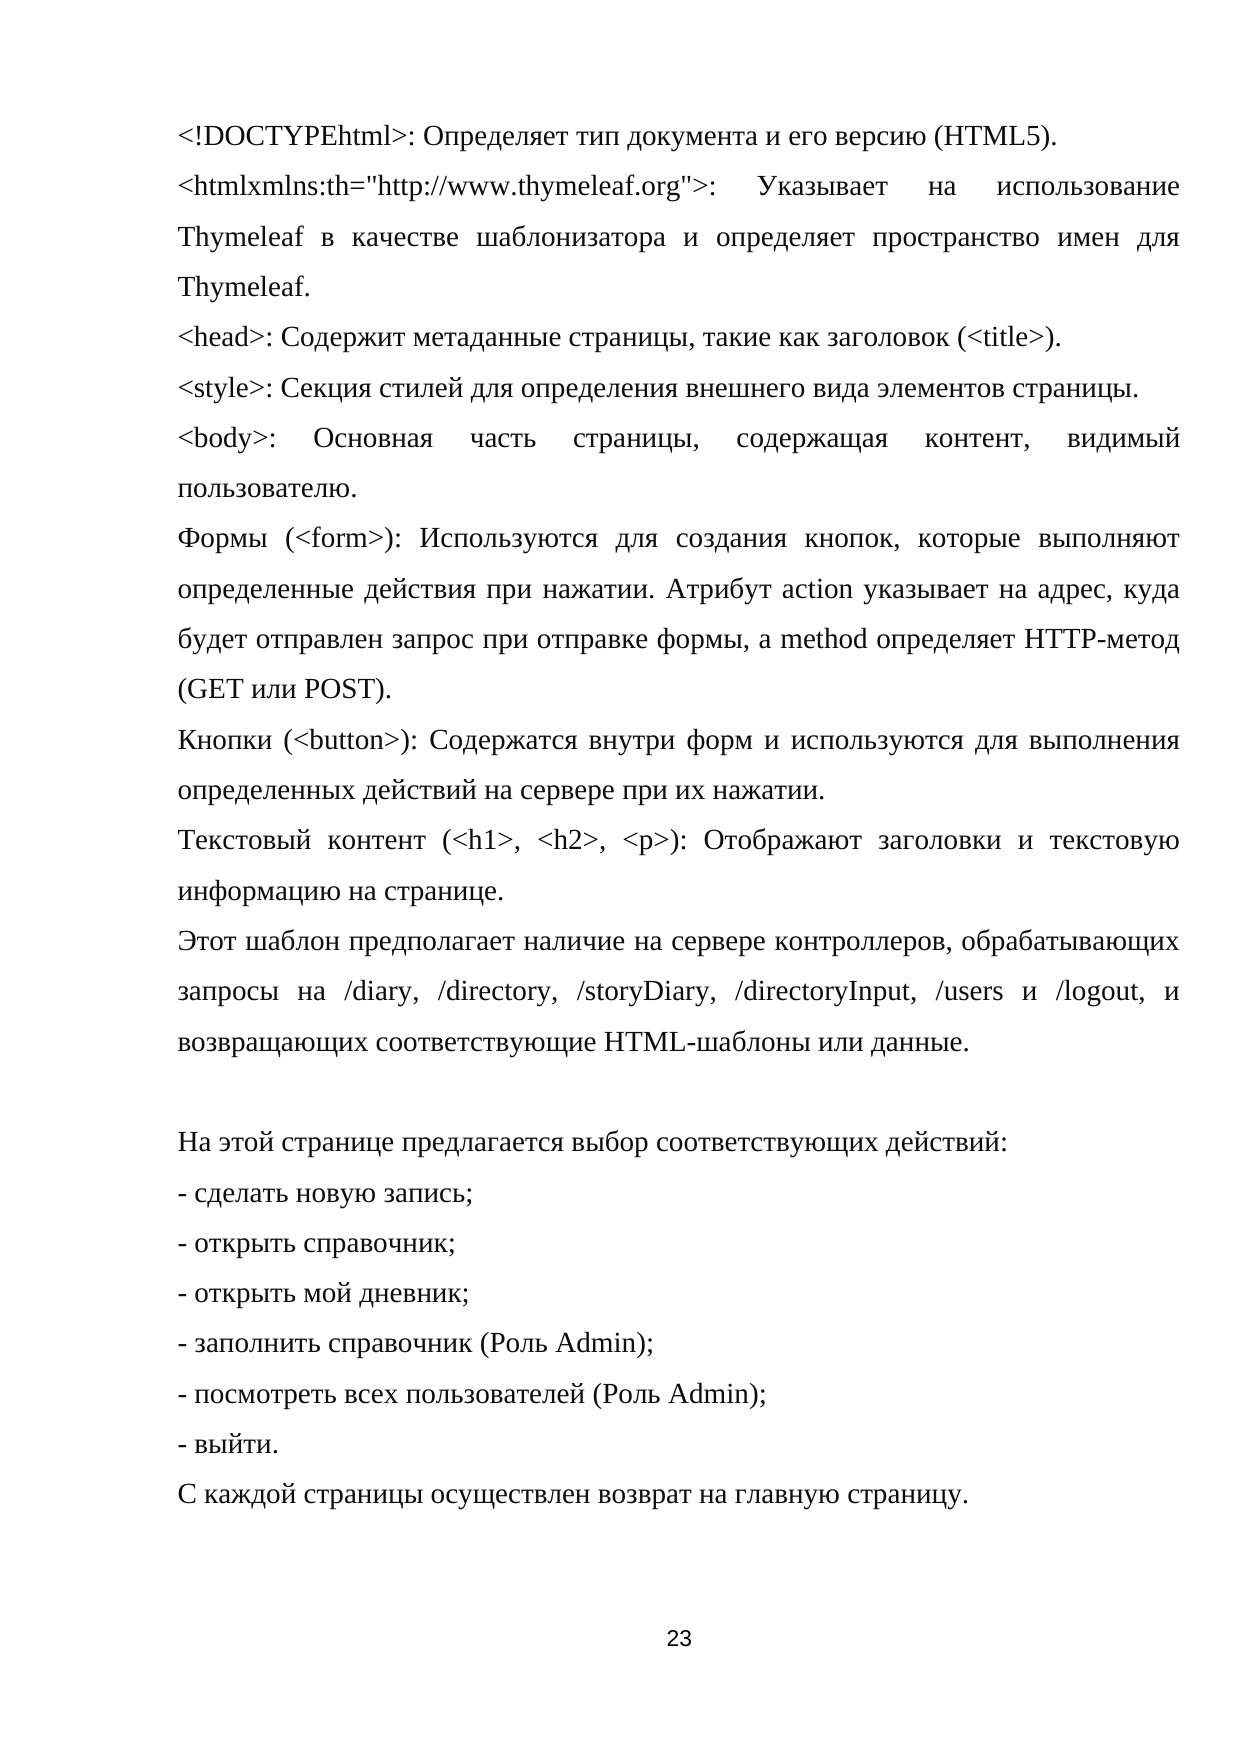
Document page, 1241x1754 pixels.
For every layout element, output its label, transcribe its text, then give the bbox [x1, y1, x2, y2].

text <htmlxmlns:th="http://www.thymeleaf.org">: Указывает на использование Thymeleaf в качестве шаблонизатора и определяет пространство имен для Thymeleaf. [177, 168, 1181, 303]
text - посмотреть всех пользователей (Роль Admin); [177, 1376, 1181, 1409]
text - сделать новую запись; [177, 1175, 1181, 1208]
text С каждой страницы осуществлен возврат на главную страницу. [177, 1477, 1181, 1510]
text На этой странице предлагается выбор соответствующих действий: [177, 1124, 1181, 1158]
text Формы (<form>): Используются для создания кнопок, которые выполняют определенные действия при нажатии. Атрибут action указывает на адрес, куда будет отправлен запрос при отправке формы, а method определяет HTTP-метод (GET или POST). [177, 521, 1181, 705]
text - выйти. [177, 1426, 1181, 1460]
text <!DOCTYPEhtml>: Определяет тип документа и его версию (HTML5). [177, 118, 1181, 152]
text <head>: Содержит метаданные страницы, такие как заголовок (<title>). [177, 319, 1181, 353]
text - заполнить справочник (Роль Admin); [177, 1326, 1181, 1359]
text <style>: Секция стилей для определения внешнего вида элементов страницы. [177, 370, 1181, 403]
text <body>: Основная часть страницы, содержащая контент, видимый пользователю. [177, 420, 1181, 504]
text - открыть справочник; [177, 1225, 1181, 1258]
text Этот шаблон предполагает наличие на сервере контроллеров, обрабатывающих запросы на /diary, /directory, /storyDiary, /directoryInput, /users и /logout, и возвращающих соответствующие HTML-шаблоны или данные.Начало формы [177, 923, 1181, 1057]
text Кнопки (<button>): Содержатся внутри форм и используются для выполнения определенных действий на сервере при их нажатии. [177, 722, 1181, 806]
text Текстовый контент (<h1>, <h2>, <p>): Отображают заголовки и текстовую информацию на странице. [177, 822, 1181, 906]
text - открыть мой дневник; [177, 1275, 1181, 1309]
